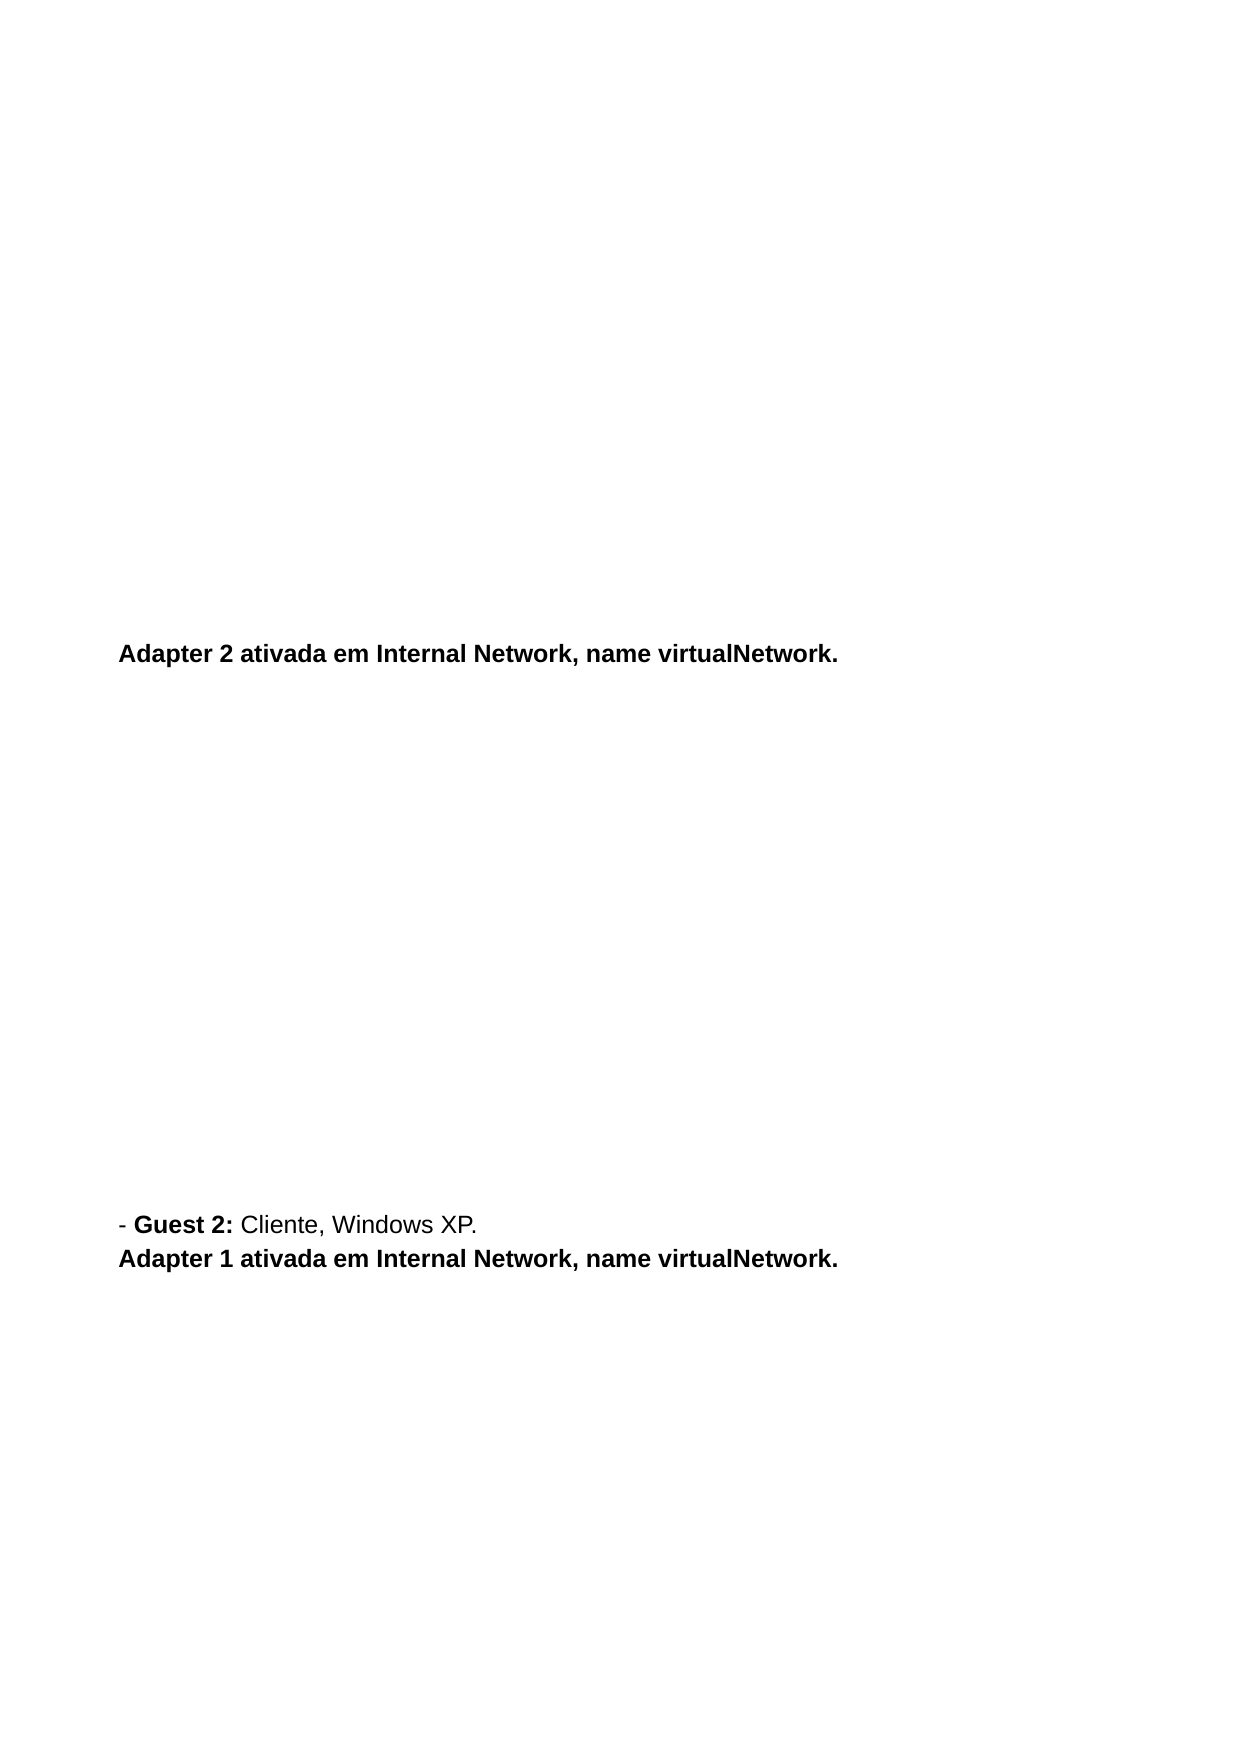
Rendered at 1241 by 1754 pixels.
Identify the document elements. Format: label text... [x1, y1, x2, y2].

text - Guest 2: Cliente, Windows XP. Adapter 1 ativada em Internal Network, name virtualNetwork. [118, 1210, 1122, 1273]
text Adapter 2 ativada em Internal Network, name virtualNetwork. [118, 118, 1122, 668]
